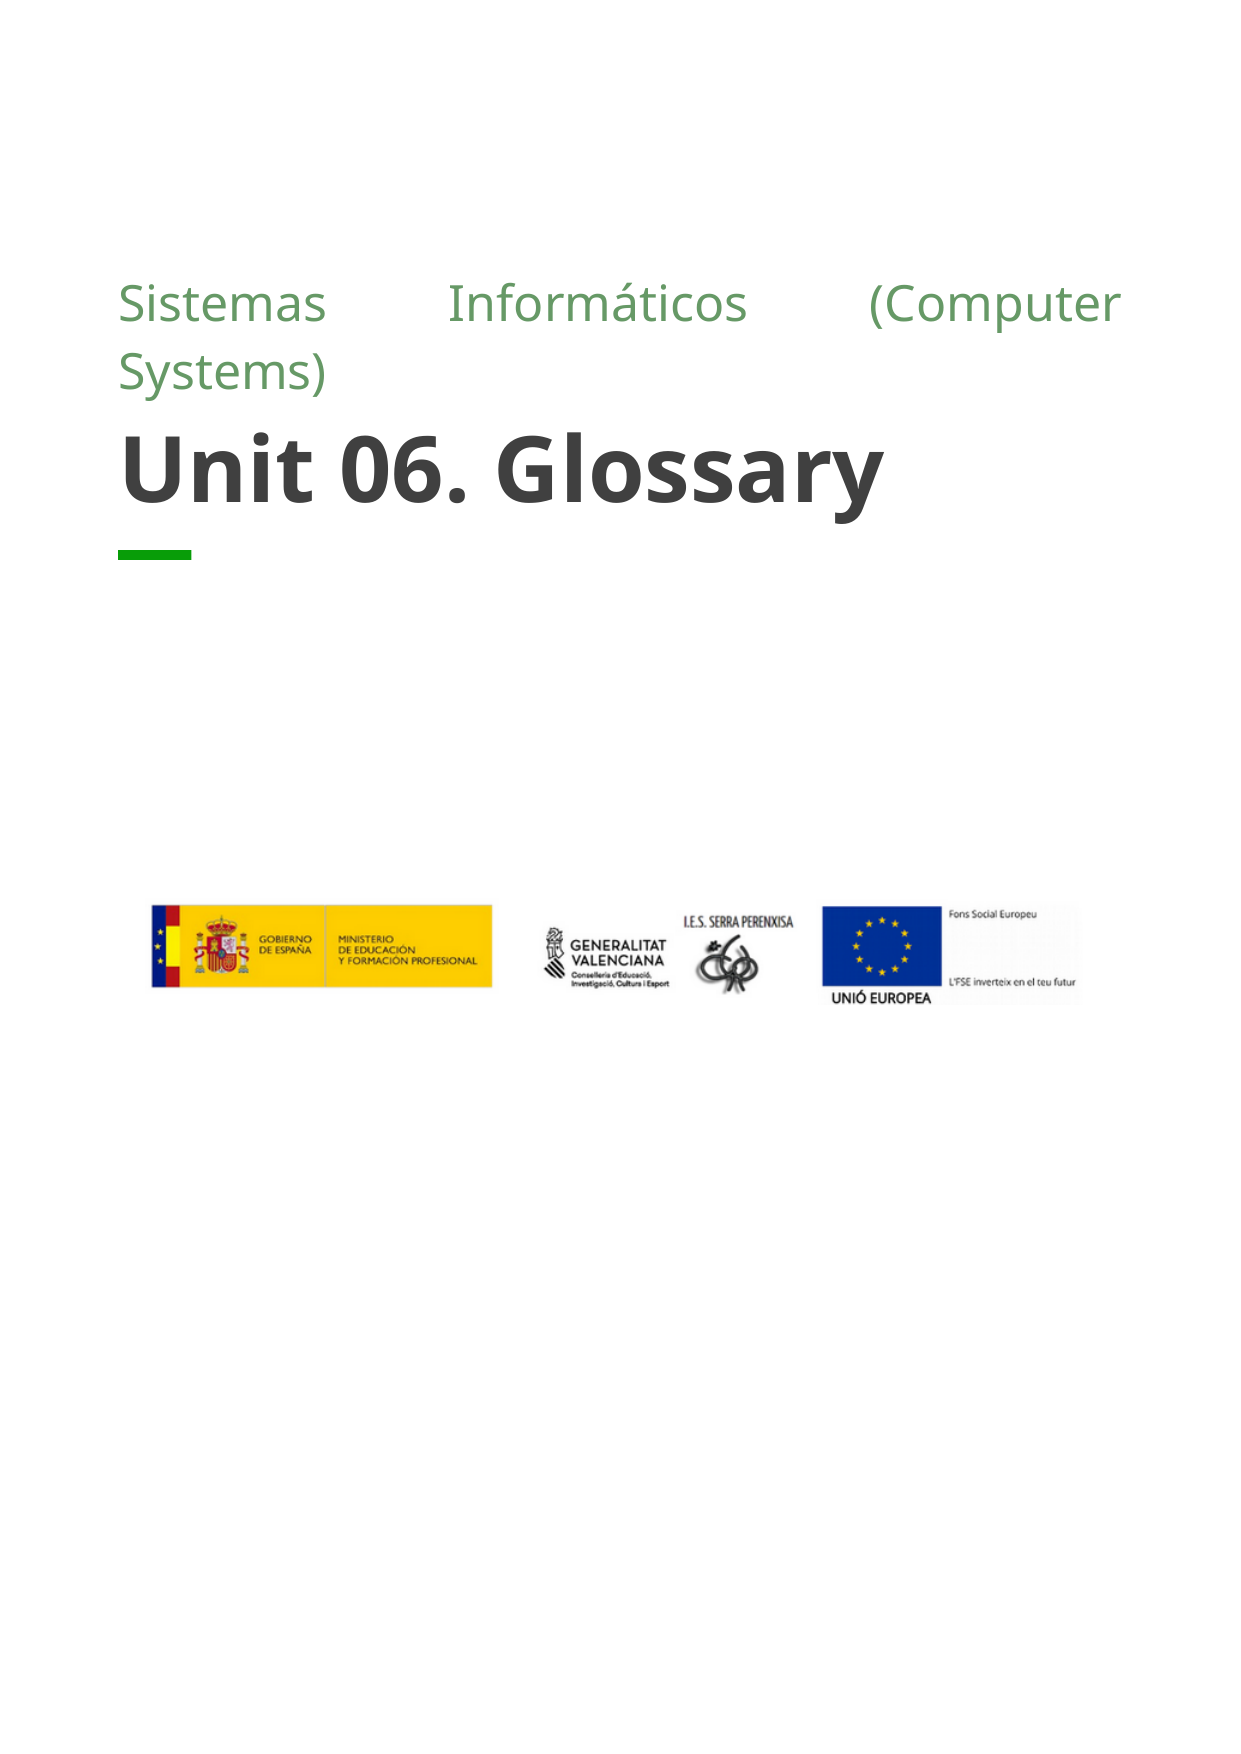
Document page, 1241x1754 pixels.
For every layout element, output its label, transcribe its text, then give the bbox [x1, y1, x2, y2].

title Sistemas Informáticos (Computer Systems) Unit 06. Glossary [118, 268, 1122, 529]
picture [118, 550, 192, 560]
picture [118, 885, 1123, 1005]
